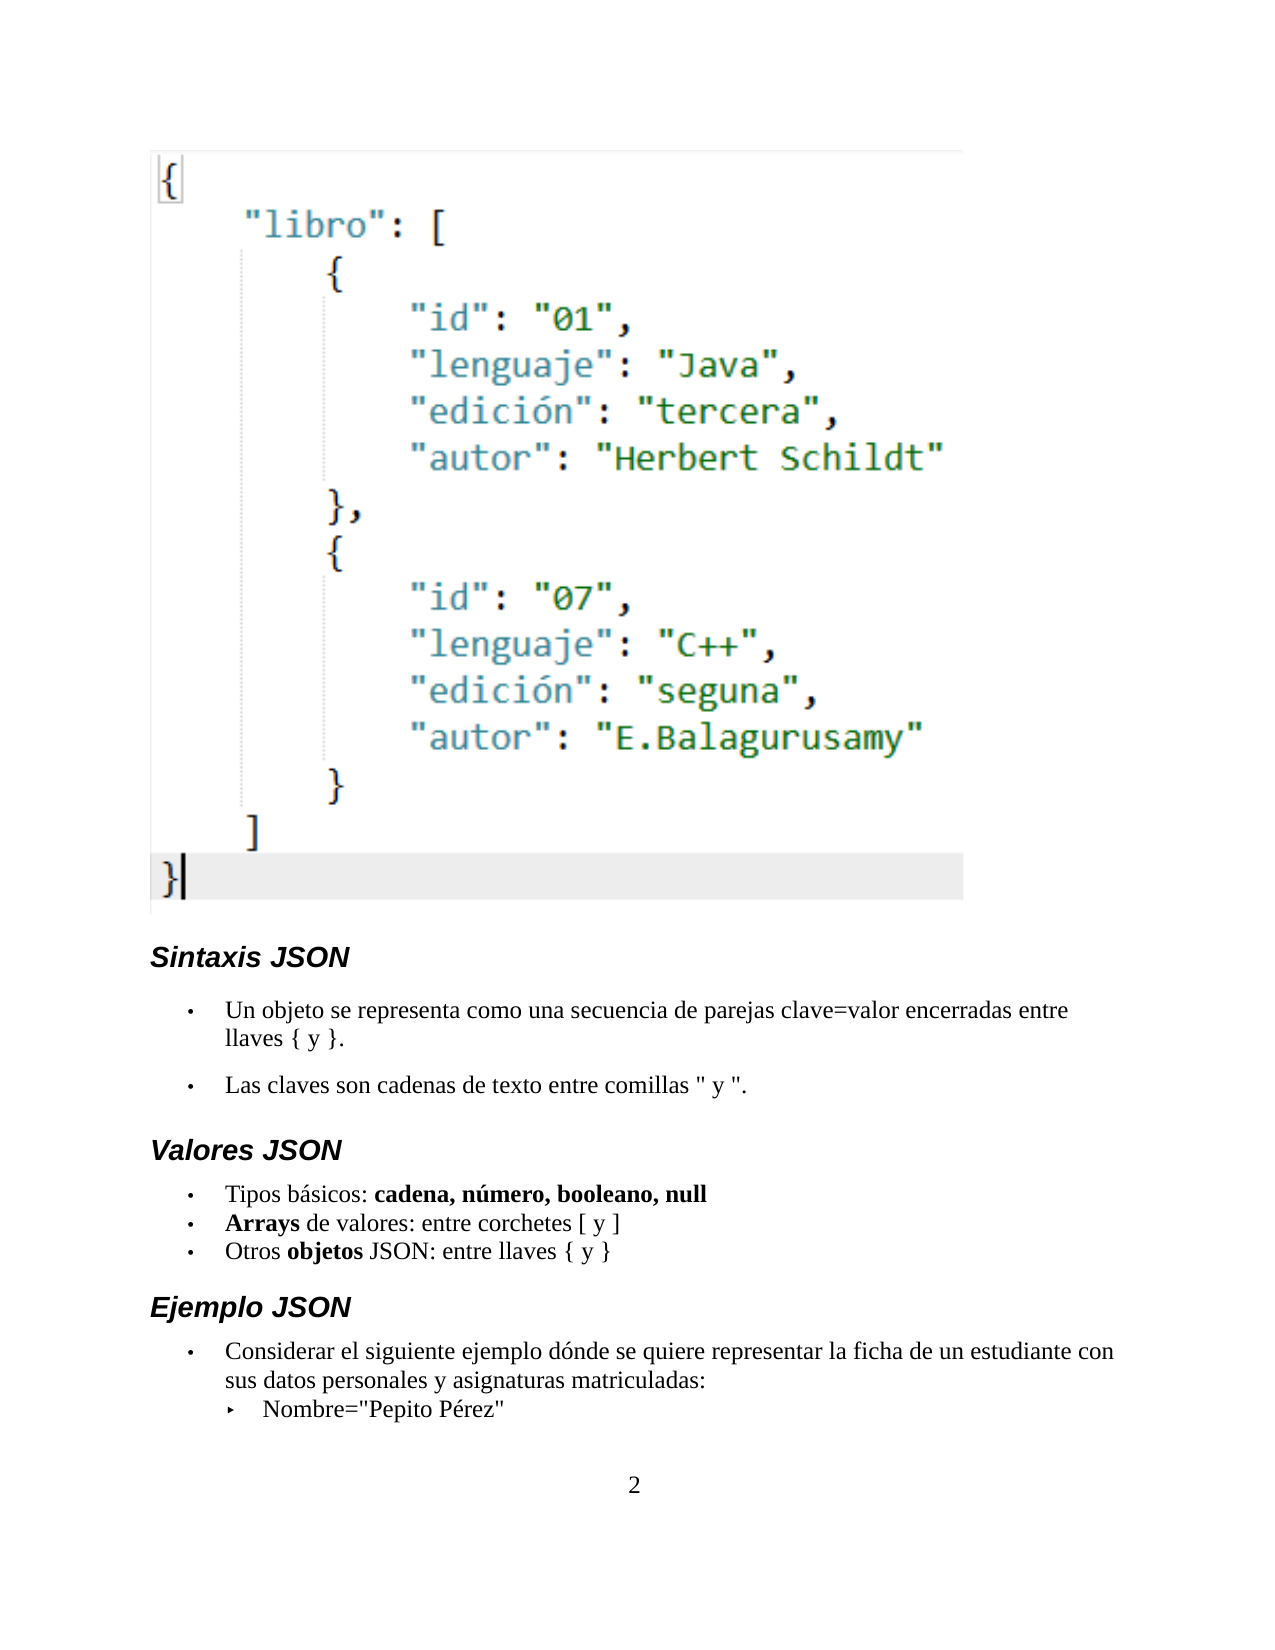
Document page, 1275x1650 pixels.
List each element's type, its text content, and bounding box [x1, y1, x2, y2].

list Arrays de valores: entre corchetes [ y ] [187, 1208, 1125, 1236]
subtitle Valores JSON [150, 1133, 1125, 1166]
subtitle Ejemplo JSON [150, 1290, 1125, 1324]
list Nombre="Pepito Pérez" [225, 1394, 1125, 1422]
list Un objeto se representa como una secuencia de parejas clave=valor encerradas entre llaves { y }. [187, 995, 1125, 1052]
picture [150, 150, 964, 915]
list Tipos básicos: cadena, número, booleano, null [187, 1179, 1125, 1208]
subtitle Sintaxis JSON [150, 940, 1125, 973]
list Considerar el siguiente ejemplo dónde se quiere representar la ficha de un estudiante con sus datos personales y asignaturas matriculadas: [187, 1336, 1125, 1394]
list Las claves son cadenas de texto entre comillas " y ". [187, 1070, 1125, 1099]
list Otros objetos JSON: entre llaves { y } [187, 1236, 1125, 1265]
